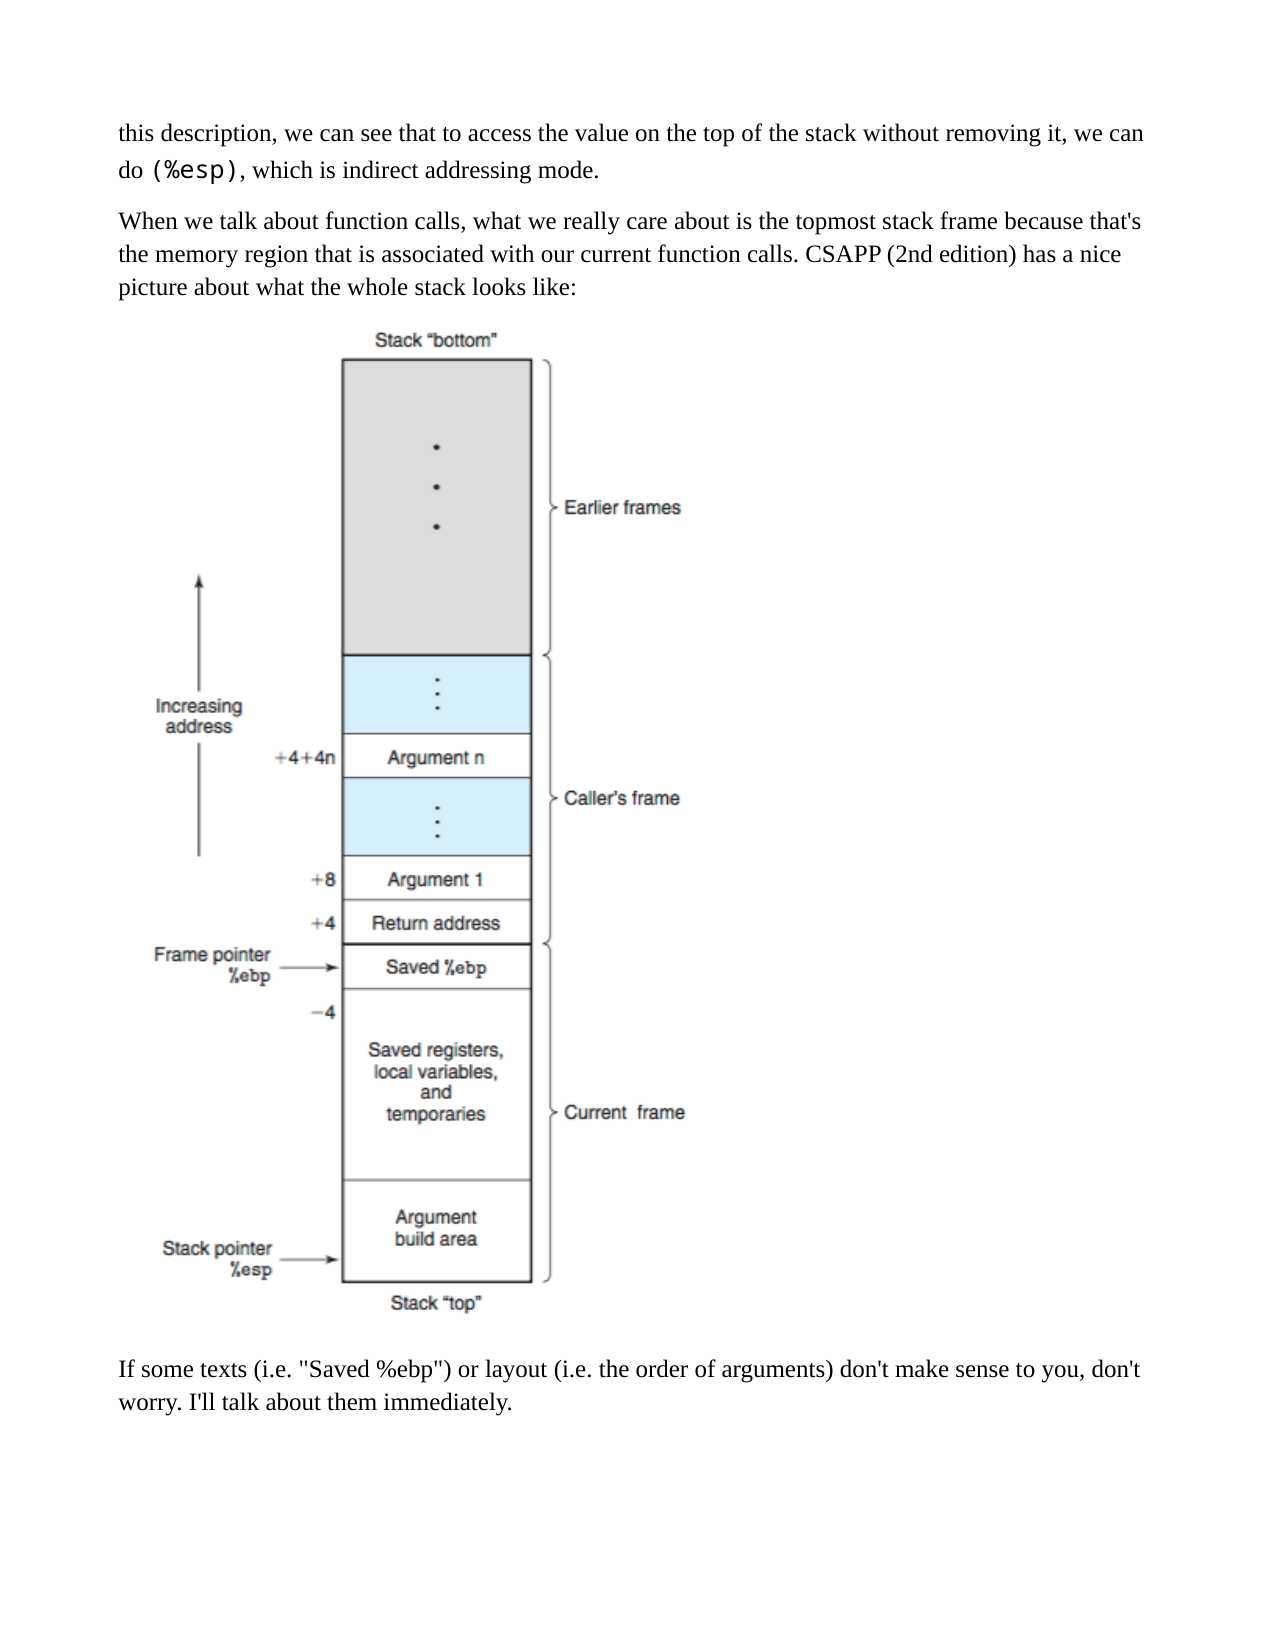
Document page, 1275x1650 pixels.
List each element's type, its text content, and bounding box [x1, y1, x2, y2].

text If some texts (i.e. "Saved %ebp") or layout (i.e. the order of arguments) don't make sense to you, don't worry. I'll talk about them immediately. [118, 1354, 1157, 1416]
text When we talk about function calls, what we really care about is the topmost stack frame because that's the memory region that is associated with our current function calls. CSAPP (2nd edition) has a nice picture about what the whole stack looks like: [118, 206, 1157, 301]
picture [118, 319, 728, 1335]
text this description, we can see that to access the value on the top of the stack without removing it, we can do (%esp), which is indirect addressing mode. [118, 118, 1157, 186]
